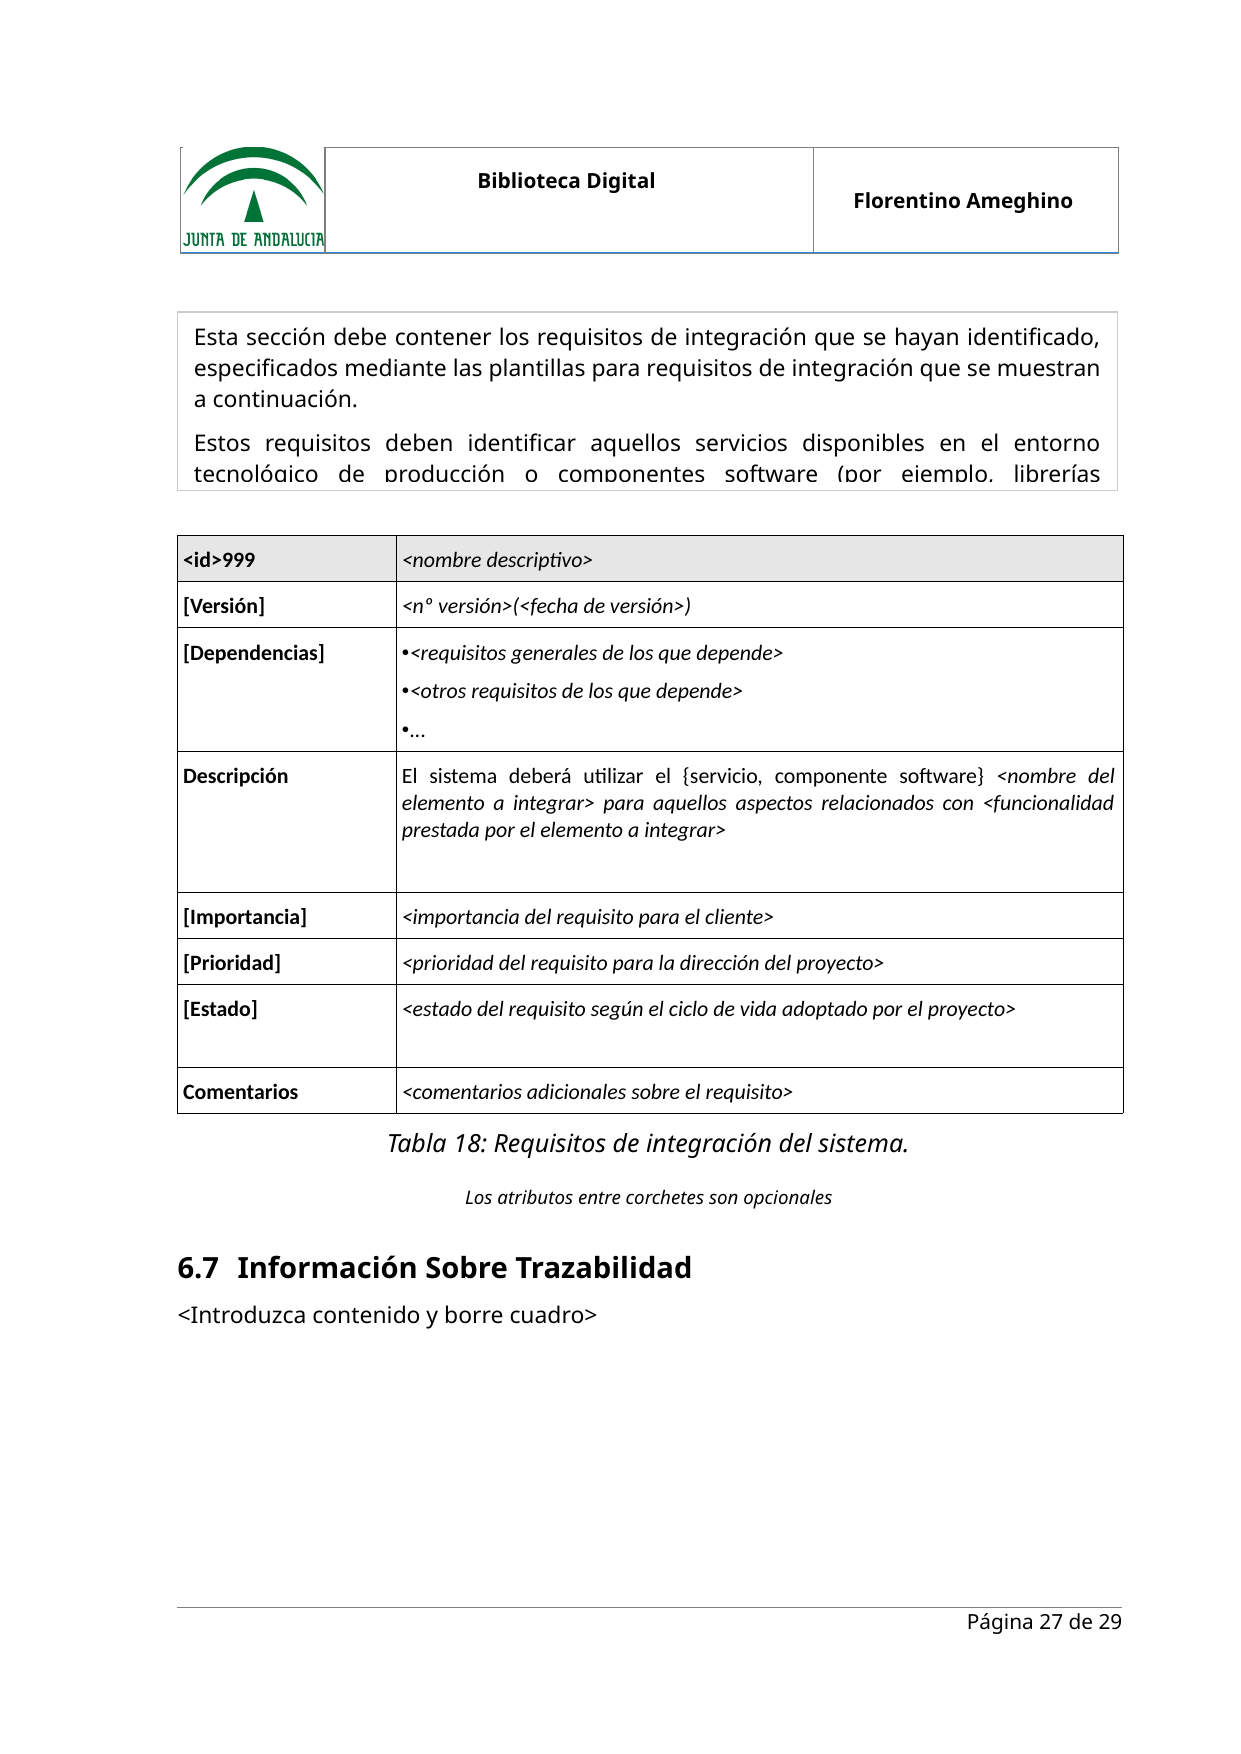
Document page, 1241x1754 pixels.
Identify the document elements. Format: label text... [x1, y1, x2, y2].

subtitle Información Sobre Trazabilidad [177, 1247, 1122, 1287]
table_cell [Estado] [178, 985, 396, 1067]
table_cell <nº versión>(<fecha de versión>) [397, 582, 1123, 627]
table_cell [Dependencias] [178, 628, 396, 751]
table_cell Comentarios [178, 1068, 396, 1113]
picture [183, 147, 324, 246]
text Estos requisitos deben identificar aquellos servicios disponibles en el entorno tecnológico de producción o componentes software (por ejemplo, librerías enlazables) cuya funcionalidad sea relevante para el sistema a desarrollar y deban ser consumidos por el mismo. [194, 427, 1101, 482]
table_cell El sistema deberá utilizar el {servicio, componente software} <nombre del elemento a integrar> para aquellos aspectos relacionados con <funcionalidad prestada por el elemento a integrar> [397, 752, 1123, 892]
table_cell [Prioridad] [178, 939, 396, 984]
table_header <id>999 [178, 536, 396, 581]
table_cell <requisitos generales de los que depende> <otros requisitos de los que depende> ... [397, 628, 1123, 751]
table_cell <importancia del requisito para el cliente> [397, 893, 1123, 938]
text Esta sección debe contener los requisitos de integración que se hayan identificado, especificados mediante las plantillas para requisitos de integración que se muestran a continuación. [194, 321, 1101, 414]
table_cell <estado del requisito según el ciclo de vida adoptado por el proyecto> [397, 985, 1123, 1067]
text <Introduzca contenido y borre cuadro> [177, 1299, 1122, 1331]
text Tabla 18: Requisitos de integración del sistema. [177, 1125, 1122, 1159]
table_cell [Versión] [178, 582, 396, 627]
table_cell [Importancia] [178, 893, 396, 938]
table_cell Descripción [178, 752, 396, 892]
table_cell <prioridad del requisito para la dirección del proyecto> [397, 939, 1123, 984]
text Los atributos entre corchetes son opcionales [177, 1184, 1122, 1210]
table_header <nombre descriptivo> [397, 536, 1123, 581]
table_cell <comentarios adicionales sobre el requisito> [397, 1068, 1123, 1113]
